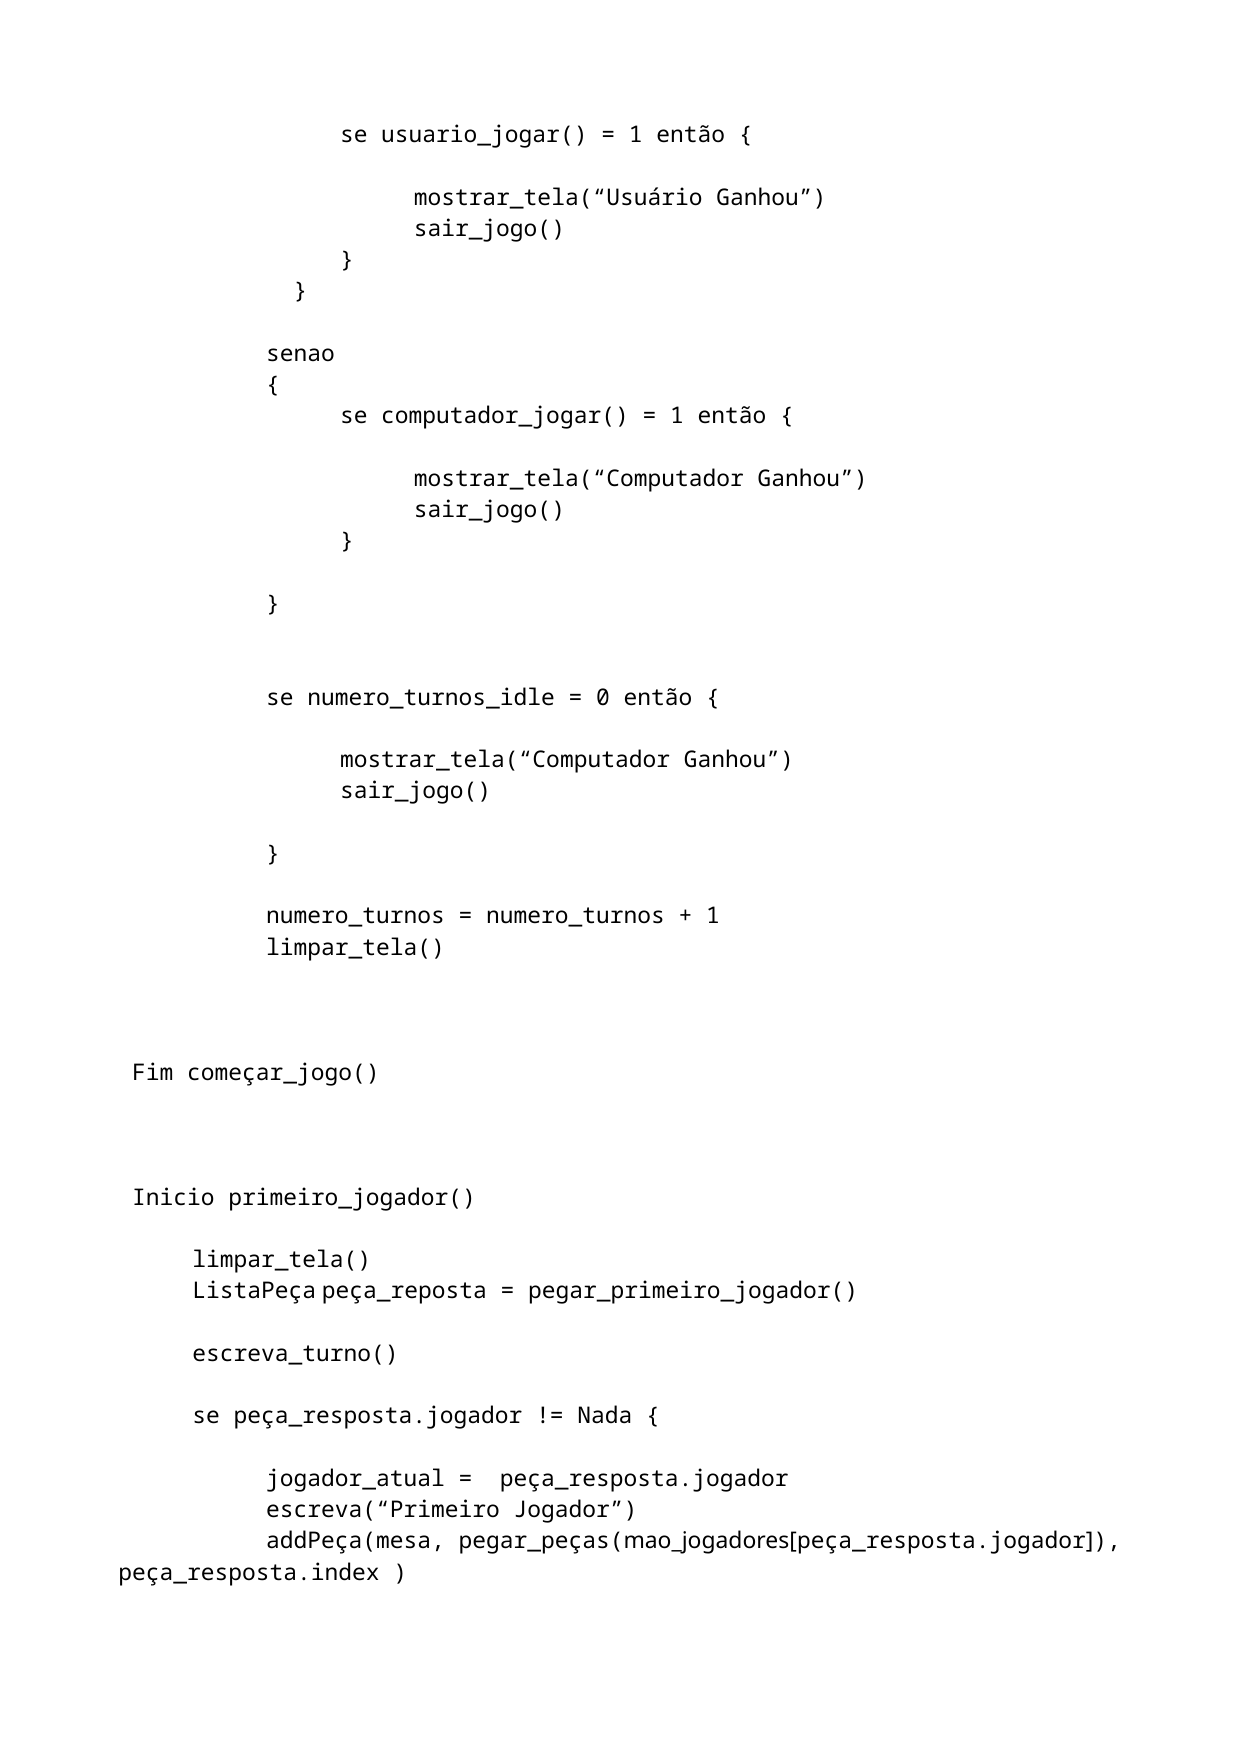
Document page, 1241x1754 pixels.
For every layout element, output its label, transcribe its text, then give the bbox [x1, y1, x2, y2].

text limpar_tela() [118, 1243, 1122, 1274]
text addPeça(mesa, pegar_peças(mao_jogadores[peça_resposta.jogador]), peça_resposta.index ) [118, 1524, 1122, 1587]
text mostrar_tela(“Computador Ganhou”) [118, 462, 1122, 493]
text escreva_turno() [118, 1337, 1122, 1368]
text senao [118, 337, 1122, 368]
text se numero_turnos_idle = 0 então { [118, 681, 1122, 712]
text sair_jogo() [118, 493, 1122, 524]
text } [118, 524, 1122, 556]
text se usuario_jogar() = 1 então { [118, 118, 1122, 149]
text sair_jogo() [118, 212, 1122, 243]
text { [118, 368, 1122, 399]
text se computador_jogar() = 1 então { [118, 399, 1122, 431]
text Inicio primeiro_jogador() [118, 1181, 1122, 1212]
text } [118, 587, 1122, 618]
text se peça_resposta.jogador != Nada { [118, 1399, 1122, 1431]
text ListaPeça peça_reposta = pegar_primeiro_jogador() [118, 1274, 1122, 1306]
text sair_jogo() [118, 774, 1122, 806]
text } [118, 837, 1122, 868]
text Fim começar_jogo() [118, 1056, 1122, 1087]
text mostrar_tela(“Usuário Ganhou”) [118, 181, 1122, 212]
text } [118, 274, 1122, 306]
text limpar_tela() [118, 931, 1122, 962]
text numero_turnos = numero_turnos + 1 [118, 899, 1122, 931]
text jogador_atual = peça_resposta.jogador [118, 1462, 1122, 1493]
text } [118, 243, 1122, 274]
text mostrar_tela(“Computador Ganhou”) [118, 743, 1122, 774]
text escreva(“Primeiro Jogador”) [118, 1493, 1122, 1524]
